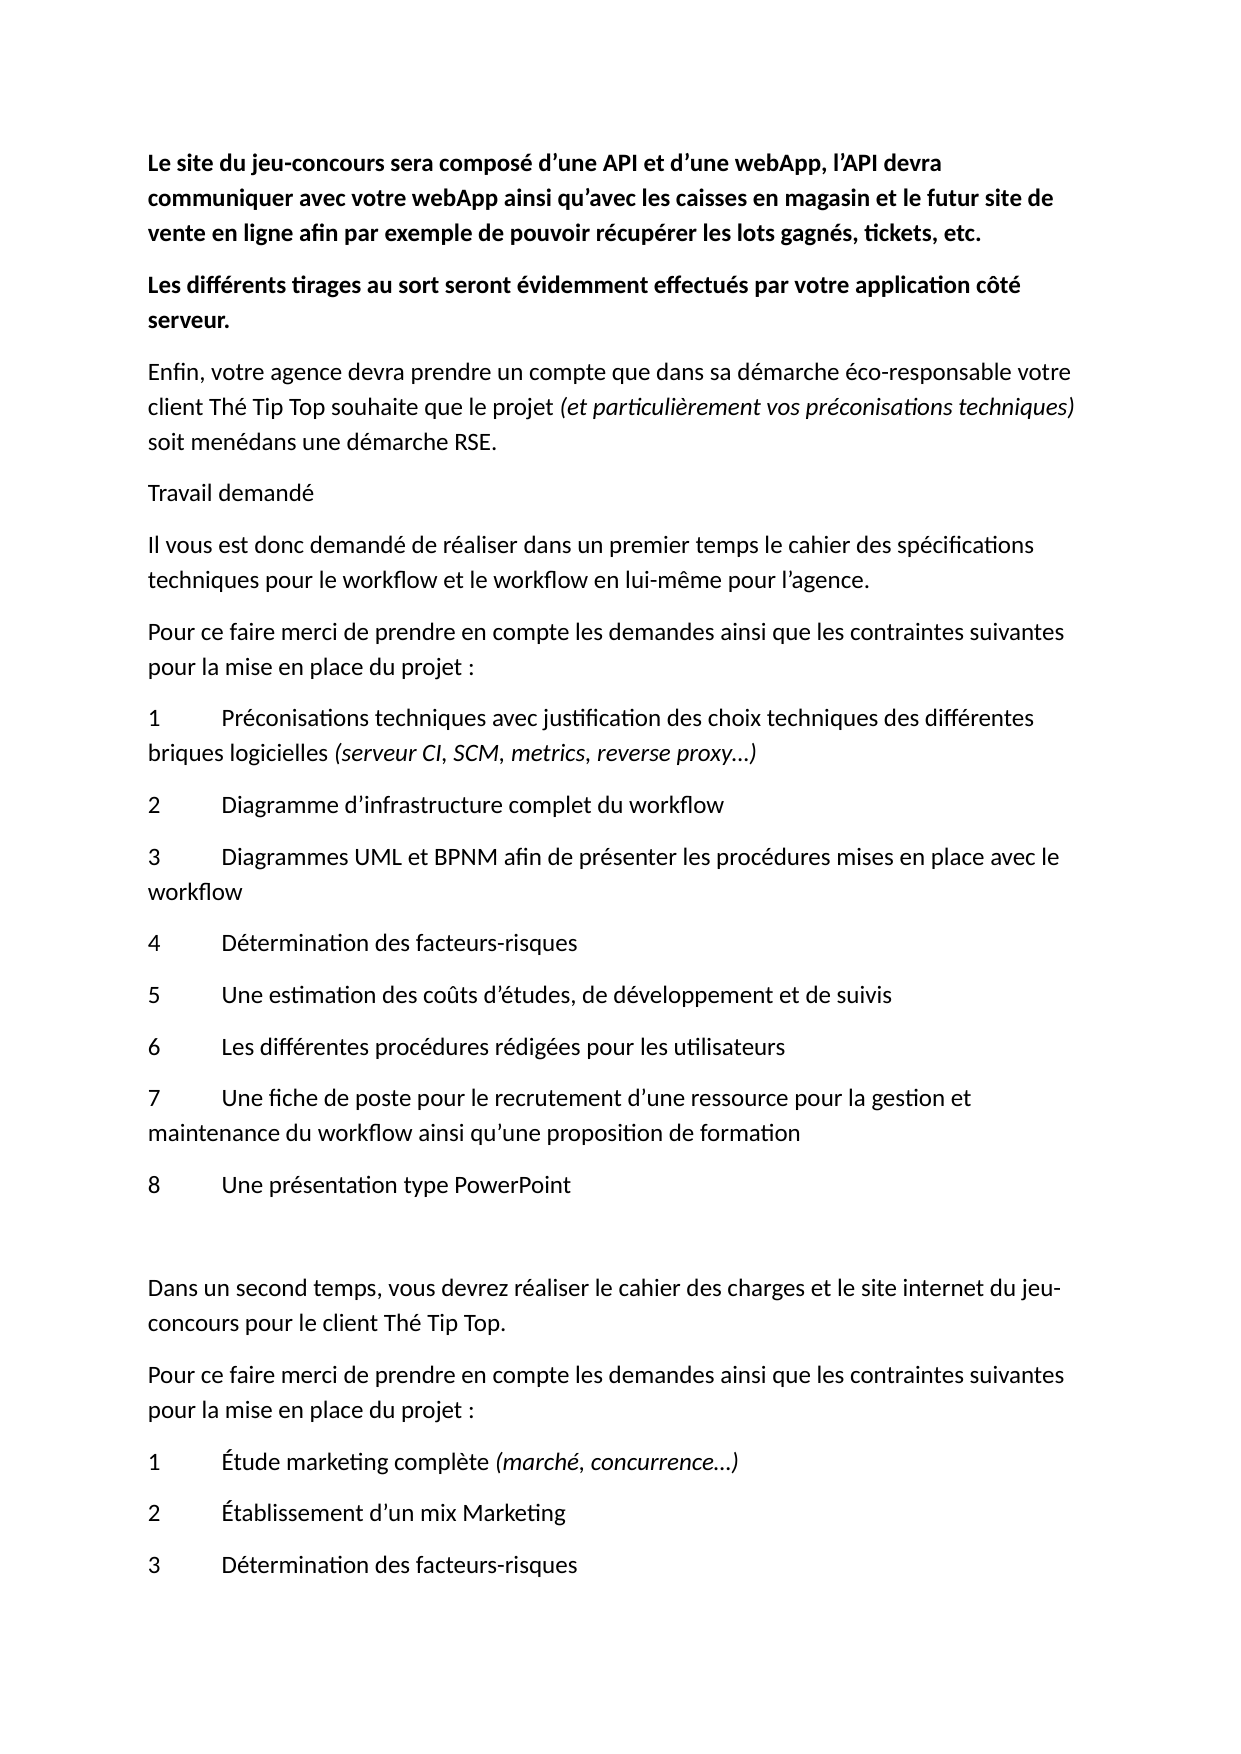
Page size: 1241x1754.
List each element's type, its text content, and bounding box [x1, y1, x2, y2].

text Le site du jeu-concours sera composé d’une API et d’une webApp, l’API devra communiquer avec votre webApp ainsi qu’avec les caisses en magasin et le futur site de vente en ligne afin par exemple de pouvoir récupérer les lots gagnés, tickets, etc. [148, 148, 1093, 248]
text Dans un second temps, vous devrez réaliser le cahier des charges et le site internet du jeu-concours pour le client Thé Tip Top. [148, 1273, 1093, 1338]
list Étude marketing complète (marché, concurrence…) [148, 1446, 1093, 1476]
text Travail demandé [148, 478, 1093, 508]
list Établissement d’un mix Marketing [148, 1498, 1093, 1528]
list Détermination des facteurs-risques [148, 928, 1093, 958]
list Une présentation type PowerPoint [148, 1169, 1093, 1200]
list Une fiche de poste pour le recrutement d’une ressource pour la gestion et maintenance du workflow ainsi qu’une proposition de formation [148, 1083, 1093, 1148]
list Préconisations techniques avec justification des choix techniques des différentes briques logicielles (serveur CI, SCM, metrics, reverse proxy…) [148, 703, 1093, 768]
list Diagramme d’infrastructure complet du workflow [148, 789, 1093, 820]
text Il vous est donc demandé de réaliser dans un premier temps le cahier des spécifications techniques pour le workflow et le workflow en lui-même pour l’agence. [148, 529, 1093, 595]
list Les différentes procédures rédigées pour les utilisateurs [148, 1031, 1093, 1061]
text Enfin, votre agence devra prendre un compte que dans sa démarche éco-responsable votre client Thé Tip Top souhaite que le projet (et particulièrement vos préconisations techniques) soit menédans une démarche RSE. [148, 356, 1093, 456]
text Les différents tirages au sort seront évidemment effectués par votre application côté serveur. [148, 269, 1093, 335]
text Pour ce faire merci de prendre en compte les demandes ainsi que les contraintes suivantes pour la mise en place du projet : [148, 616, 1093, 681]
text Pour ce faire merci de prendre en compte les demandes ainsi que les contraintes suivantes pour la mise en place du projet : [148, 1359, 1093, 1425]
list Diagrammes UML et BPNM afin de présenter les procédures mises en place avec le workflow [148, 841, 1093, 906]
list Détermination des facteurs-risques [148, 1549, 1093, 1580]
list Une estimation des coûts d’études, de développement et de suivis [148, 979, 1093, 1010]
